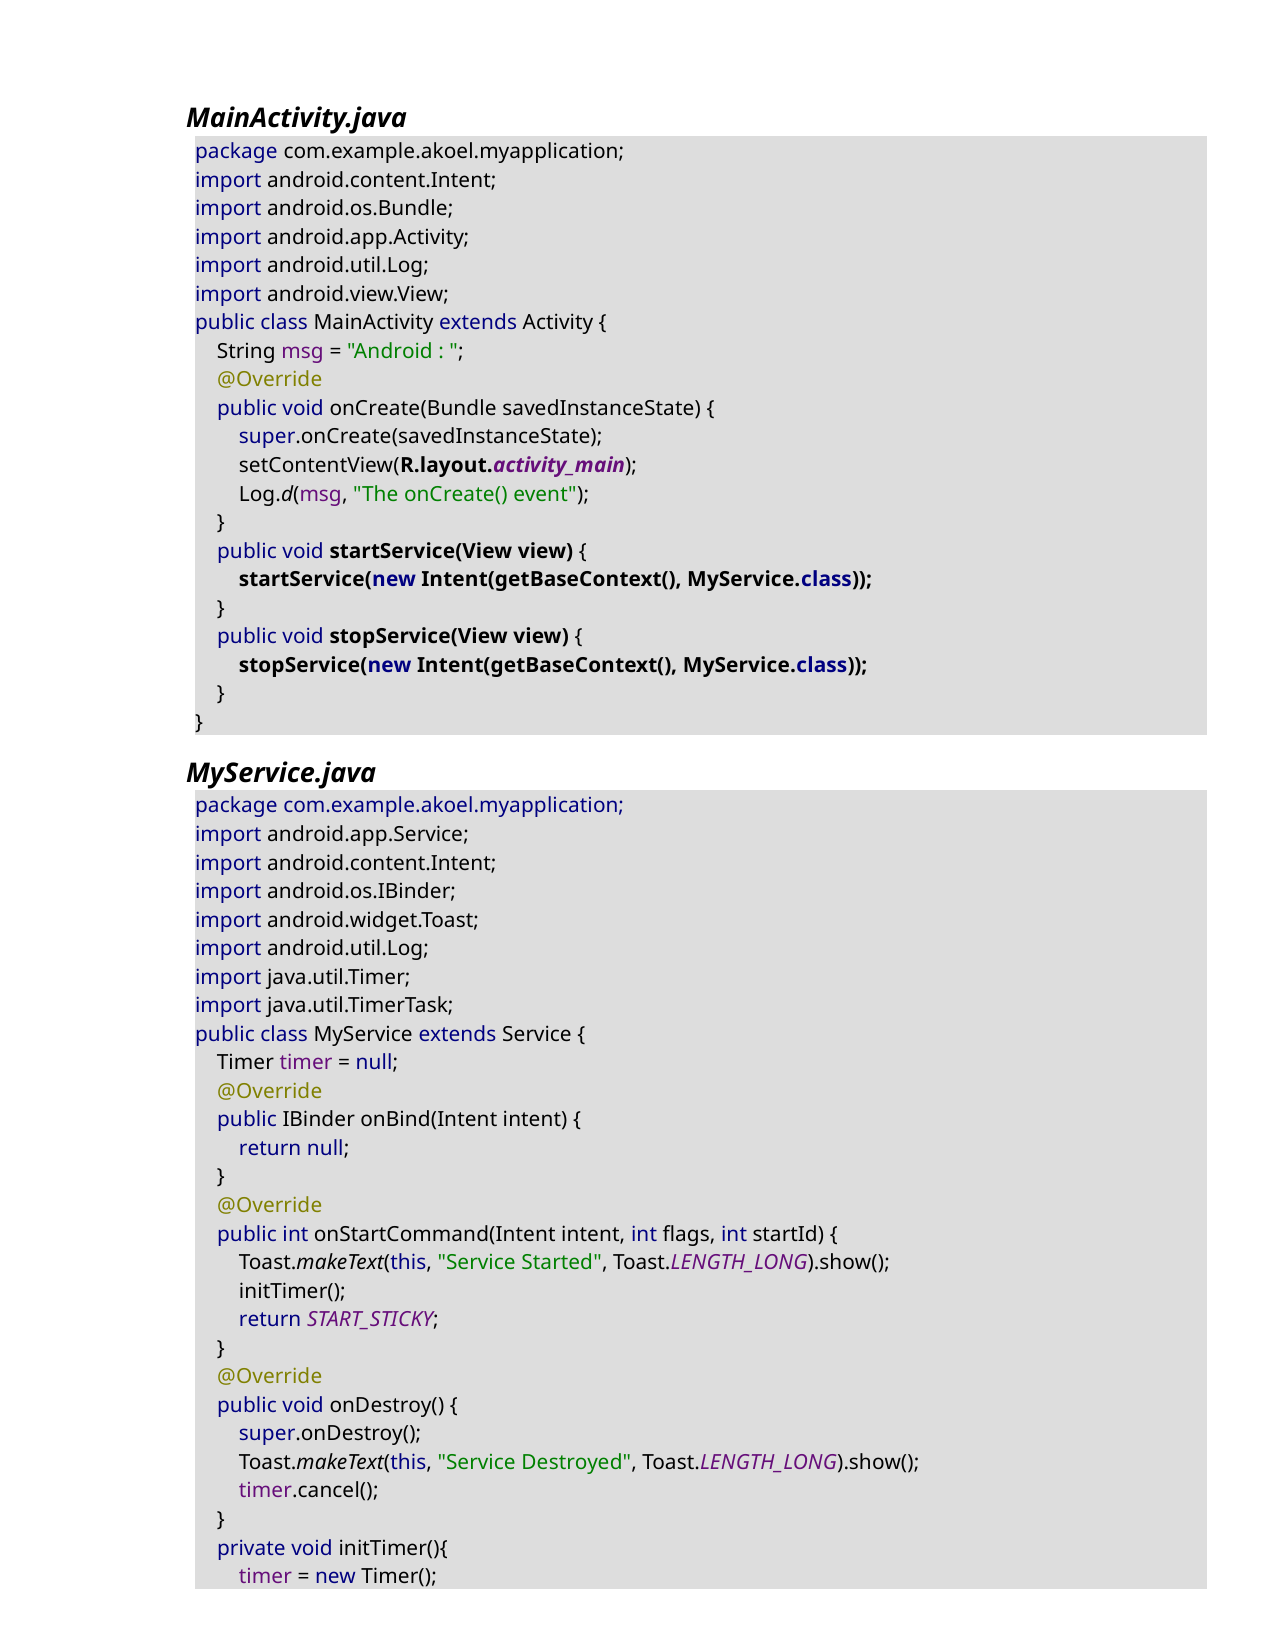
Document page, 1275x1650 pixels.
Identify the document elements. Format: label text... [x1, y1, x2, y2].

text import android.os.Bundle; [195, 193, 1207, 222]
text public IBinder onBind(Intent intent) { [195, 1104, 1207, 1133]
text public void startService(View view) { [195, 536, 1207, 564]
text startService(new Intent(getBaseContext(), MyService.class)); [195, 564, 1207, 593]
text Timer timer = null; [195, 1047, 1207, 1076]
text import android.app.Activity; [195, 222, 1207, 250]
text } [195, 1504, 1207, 1532]
text @Override [195, 1190, 1207, 1218]
text Toast.makeText(this, "Service Destroyed", Toast.LENGTH_LONG).show(); [195, 1447, 1207, 1475]
text } [195, 593, 1207, 621]
text stopService(new Intent(getBaseContext(), MyService.class)); [195, 650, 1207, 678]
text @Override [195, 1361, 1207, 1390]
text public int onStartCommand(Intent intent, int flags, int startId) { [195, 1218, 1207, 1247]
text return null; [195, 1133, 1207, 1161]
text package com.example.akoel.myapplication; [195, 136, 1207, 164]
text String msg = "Android : "; [195, 336, 1207, 364]
text } [195, 1161, 1207, 1190]
text Log.d(msg, "The onCreate() event"); [195, 478, 1207, 507]
text public void stopService(View view) { [195, 621, 1207, 650]
text import java.util.Timer; [195, 962, 1207, 990]
text timer = new Timer(); [195, 1561, 1207, 1589]
text return START_STICKY; [195, 1304, 1207, 1333]
text public class MainActivity extends Activity { [195, 307, 1207, 336]
text public void onDestroy() { [195, 1390, 1207, 1418]
text setContentView(R.layout.activity_main); [195, 450, 1207, 478]
text } [195, 1333, 1207, 1361]
text import java.util.TimerTask; [195, 990, 1207, 1019]
text Toast.makeText(this, "Service Started", Toast.LENGTH_LONG).show(); [195, 1247, 1207, 1276]
text import android.widget.Toast; [195, 904, 1207, 933]
text import android.content.Intent; [195, 847, 1207, 876]
text super.onDestroy(); [195, 1418, 1207, 1447]
text import android.content.Intent; [195, 164, 1207, 193]
title MainActivity.java [186, 99, 1207, 136]
text private void initTimer(){ [195, 1532, 1207, 1561]
text import android.view.View; [195, 279, 1207, 307]
title MyService.java [186, 753, 1207, 790]
text timer.cancel(); [195, 1475, 1207, 1504]
text super.onCreate(savedInstanceState); [195, 421, 1207, 450]
text public void onCreate(Bundle savedInstanceState) { [195, 393, 1207, 421]
text } [195, 507, 1207, 536]
text import android.util.Log; [195, 933, 1207, 962]
text import android.util.Log; [195, 250, 1207, 279]
text package com.example.akoel.myapplication; [195, 790, 1207, 819]
text initTimer(); [195, 1276, 1207, 1304]
text import android.app.Service; [195, 819, 1207, 847]
text } [195, 707, 1207, 735]
text import android.os.IBinder; [195, 876, 1207, 904]
text } [195, 678, 1207, 707]
text @Override [195, 1076, 1207, 1104]
text @Override [195, 364, 1207, 393]
text public class MyService extends Service { [195, 1019, 1207, 1047]
